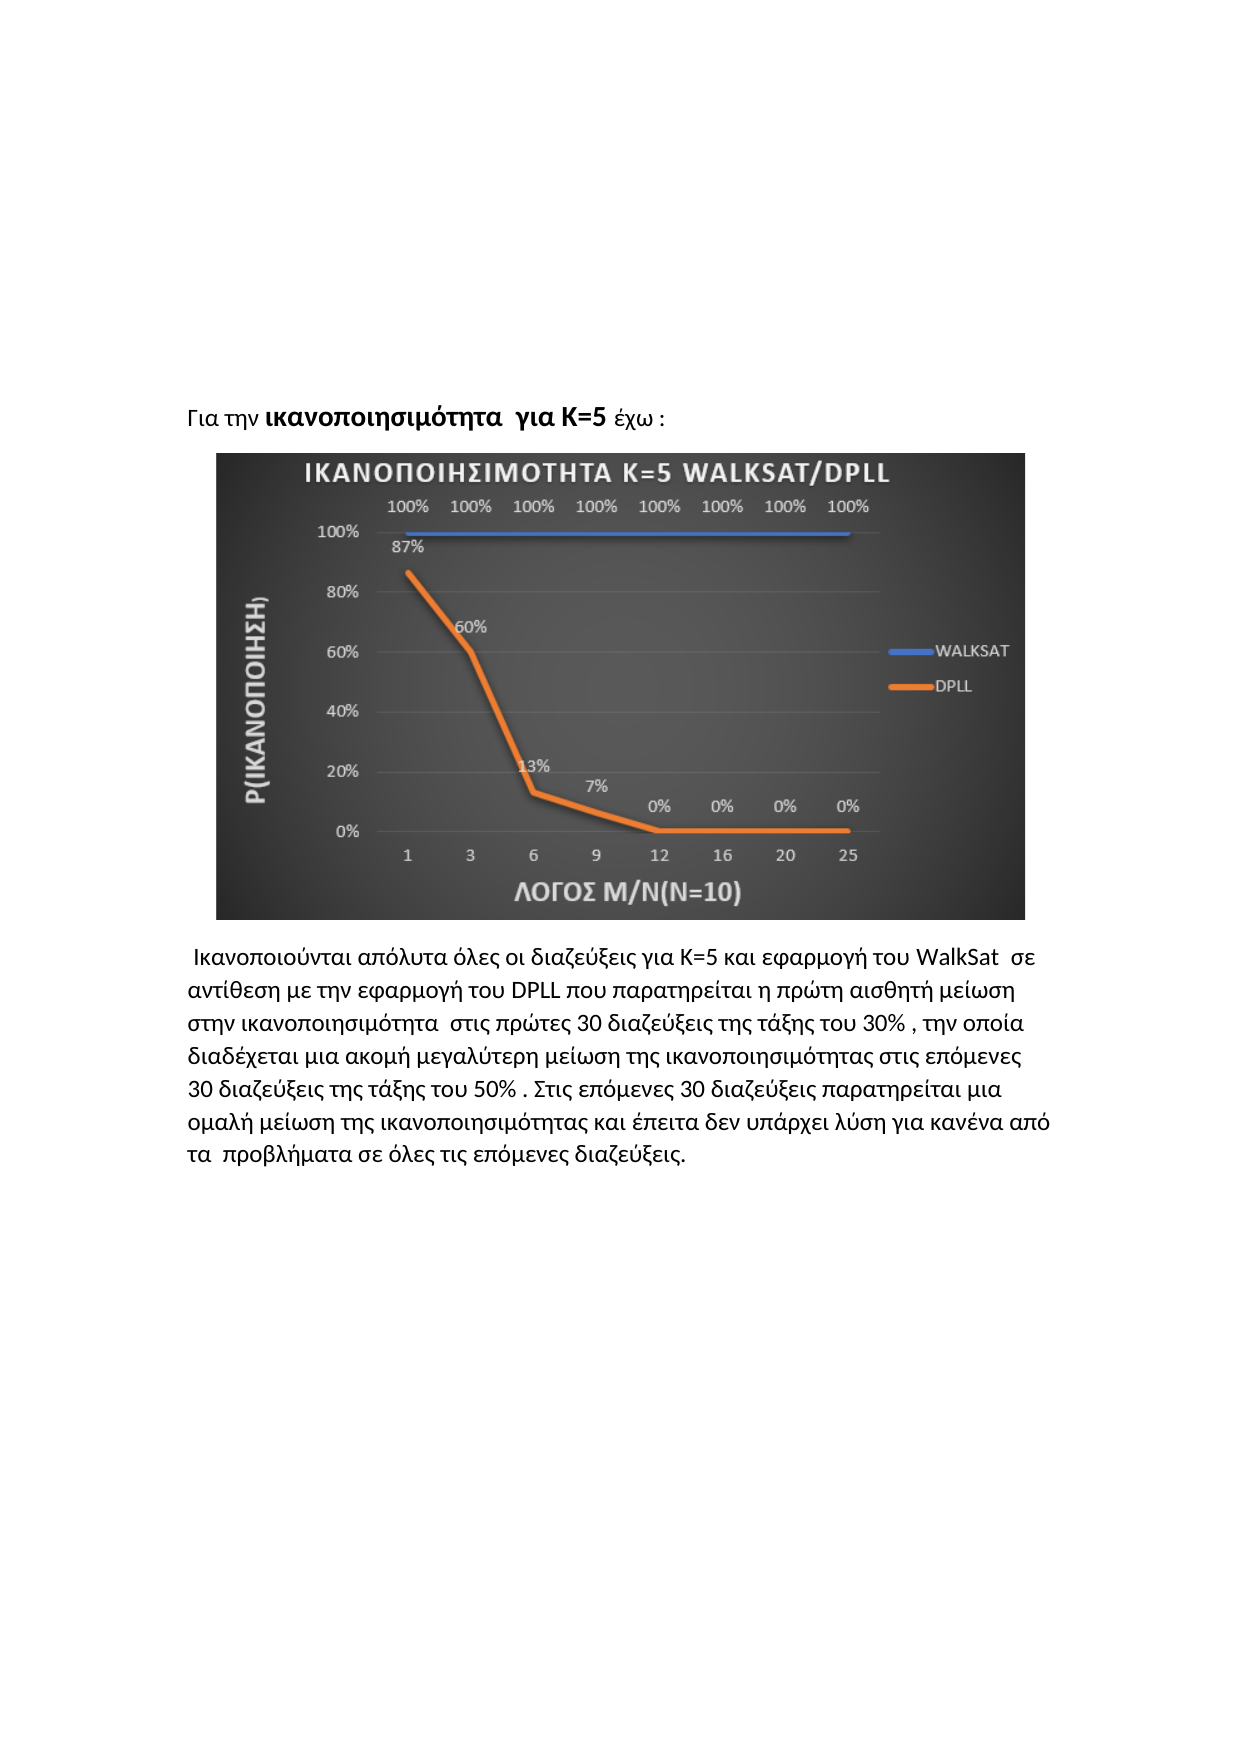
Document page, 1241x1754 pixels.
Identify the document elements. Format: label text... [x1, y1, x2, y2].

picture [215, 453, 1026, 920]
text Για την ικανοποιησιμότητα για Κ=5 έχω : [187, 398, 1053, 433]
text Ικανοποιούνται απόλυτα όλες οι διαζεύξεις για Κ=5 και εφαρμογή του WalkSat σε αντίθεση με την εφαρμογή του DPLL που παρατηρείται η πρώτη αισθητή μείωση στην ικανοποιησιμότητα στις πρώτες 30 διαζεύξεις της τάξης του 30% , την οποία διαδέχεται μια ακομή μεγαλύτερη μείωση της ικανοποιησιμότητας στις επόμενες 30 διαζεύξεις της τάξης του 50% . Στις επόμενες 30 διαζεύξεις παρατηρείται μια ομαλή μείωση της ικανοποιησιμότητας και έπειτα δεν υπάρχει λύση για κανένα από τα προβλήματα σε όλες τις επόμενες διαζεύξεις. [187, 453, 1053, 1169]
